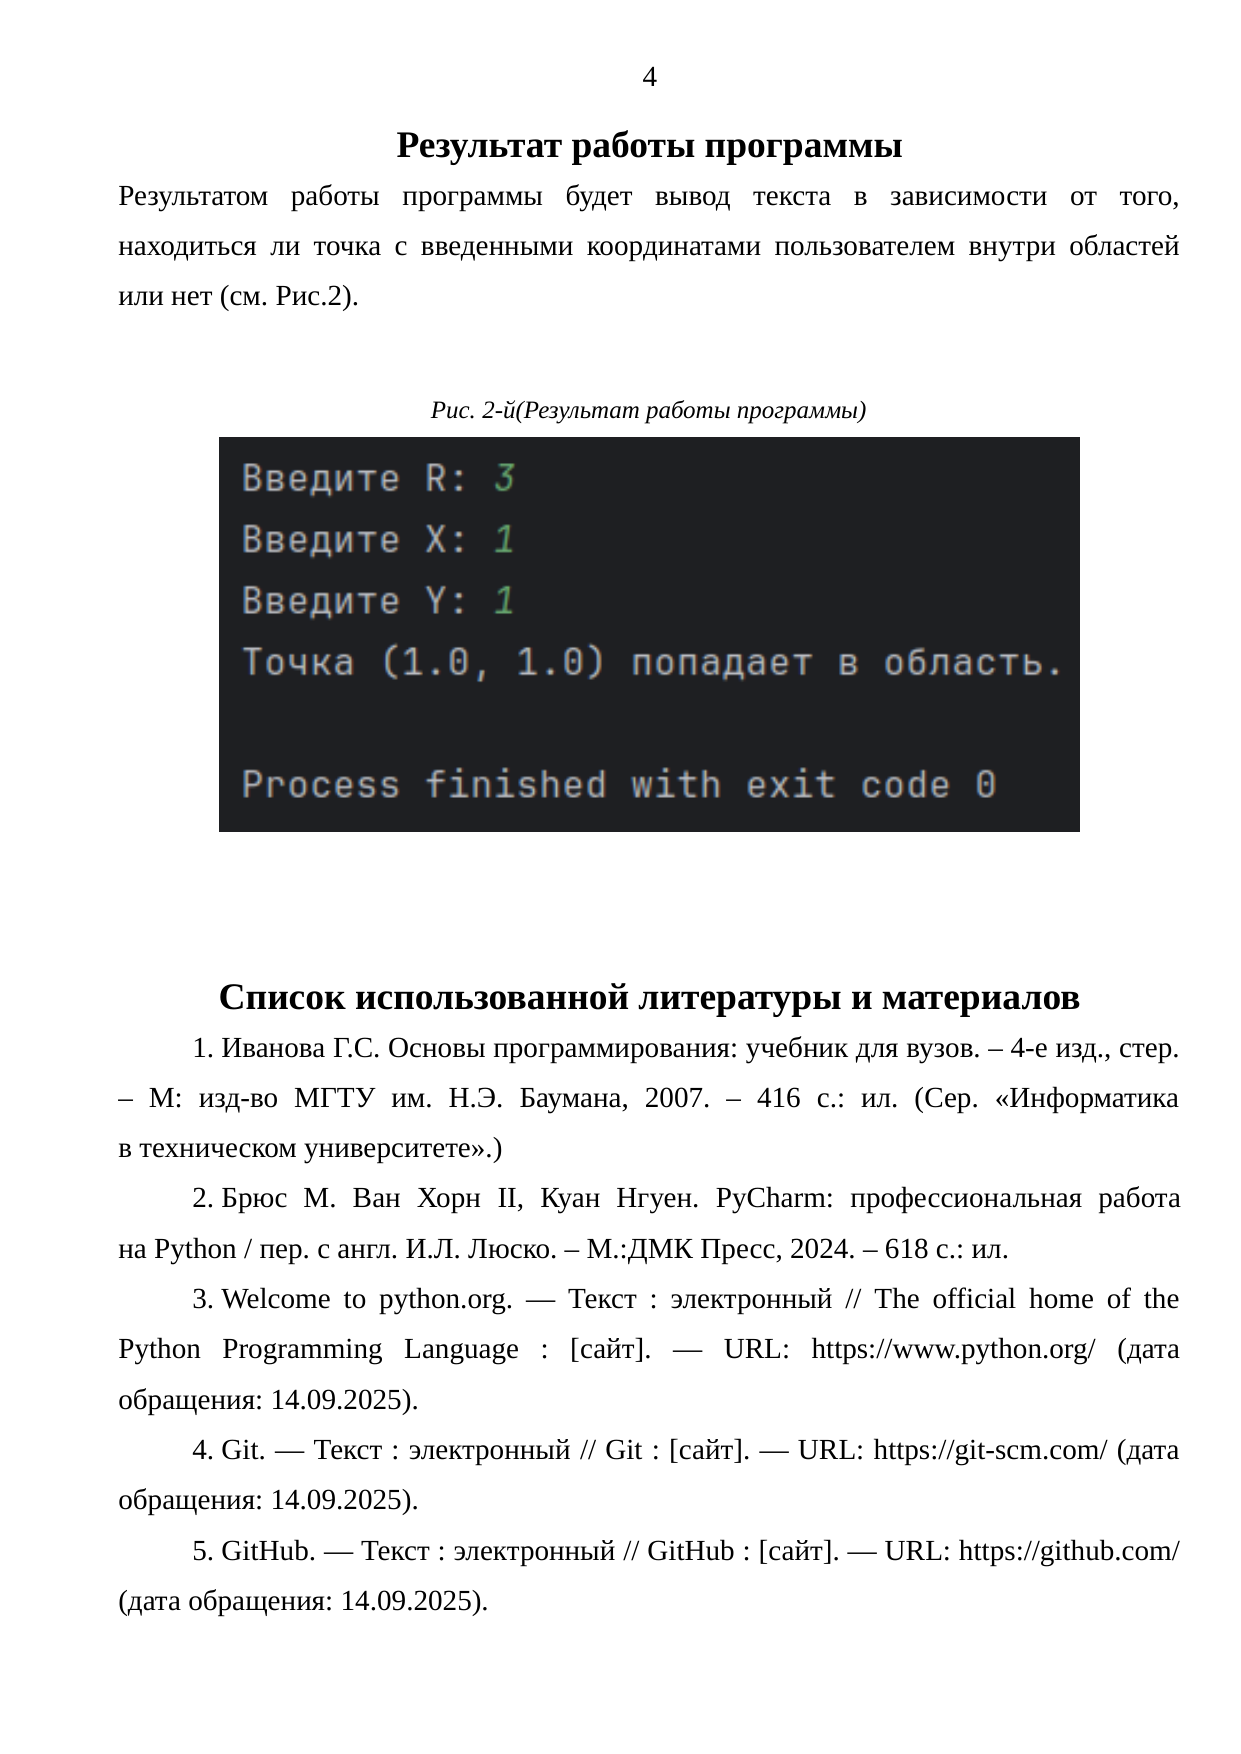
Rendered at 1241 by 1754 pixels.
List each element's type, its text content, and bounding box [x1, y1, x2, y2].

list Welcome to python.org. — Текст : электронный // The official home of the Python Programming Language : [сайт]. — URL: https://www.python.org/ (дата обращения: 14.09.2025). [118, 1281, 1181, 1415]
subtitle Результат работы программы [118, 122, 1181, 165]
picture [219, 437, 1080, 832]
text Рис. 2-й(Результат работы программы) [118, 395, 1181, 424]
list Git. — Текст : электронный // Git : [сайт]. — URL: https://git-scm.com/ (дата обращения: 14.09.2025). [118, 1432, 1181, 1516]
list GitHub. — Текст : электронный // GitHub : [сайт]. — URL: https://github.com/ (дата обращения: 14.09.2025). [118, 1533, 1181, 1617]
text Результатом работы программы будет вывод текста в зависимости от того, находиться ли точка с введенными координатами пользователем внутри областей или нет (см. Рис.2). [118, 178, 1181, 312]
list Иванова Г.С. Основы программирования: учебник для вузов. – 4-е изд., стер. – М: изд-во МГТУ им. Н.Э. Баумана, 2007. – 416 с.: ил. (Сер. «Информатика в техническом университете».) [118, 1030, 1181, 1164]
list Брюс М. Ван Хорн II, Куан Нгуен. PyCharm: профессиональная работа на Python / пер. с англ. И.Л. Люско. – М.:ДМК Пресс, 2024. – 618 с.: ил. [118, 1181, 1181, 1264]
subtitle Список использованной литературы и материалов [118, 974, 1181, 1017]
